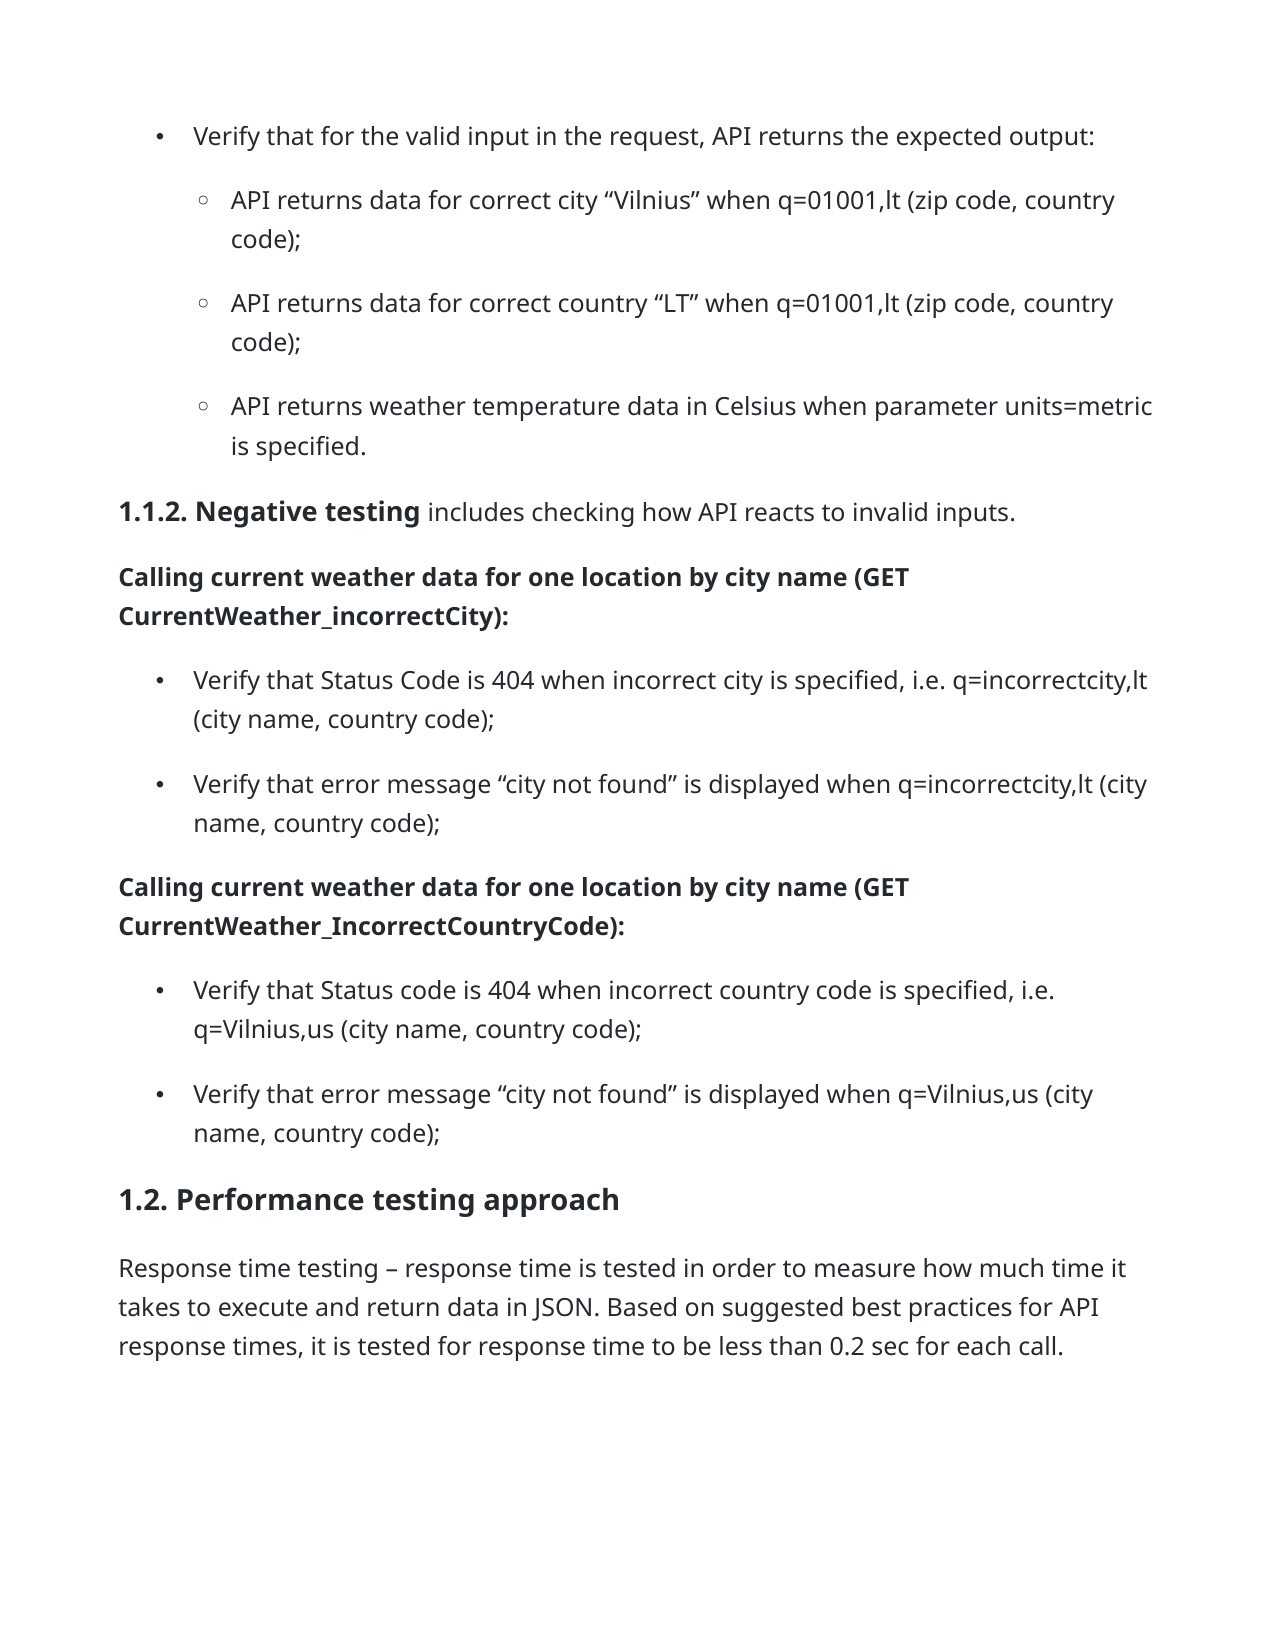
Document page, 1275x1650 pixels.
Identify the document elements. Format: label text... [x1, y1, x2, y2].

list API returns data for correct country “LT” when q=01001,lt (zip code, country code); [193, 286, 1157, 359]
list Verify that Status code is 404 when incorrect country code is specified, i.e. q=Vilnius,us (city name, country code); [156, 973, 1157, 1046]
text 1.1.2. Negative testing includes checking how API reacts to invalid inputs. [118, 492, 1157, 529]
list Verify that for the valid input in the request, API returns the expected output: [156, 118, 1157, 152]
text Calling current weather data for one location by city name (GET CurrentWeather_incorrectCity): [118, 560, 1157, 633]
list Verify that Status Code is 404 when incorrect city is specified, i.e. q=incorrectcity,lt (city name, country code); [156, 663, 1157, 736]
text Response time testing – response time is tested in order to measure how much time it takes to execute and return data in JSON. Based on suggested best practices for API response times, it is tested for response time to be less than 0.2 sec for each call. [118, 1250, 1157, 1363]
text 1.2. Performance testing approach [118, 1180, 1157, 1219]
list API returns weather temperature data in Celsius when parameter units=metric is specified. [193, 389, 1157, 462]
list Verify that error message “city not found” is displayed when q=Vilnius,us (city name, country code); [156, 1076, 1157, 1149]
list Verify that error message “city not found” is displayed when q=incorrectcity,lt (city name, country code); [156, 766, 1157, 839]
list API returns data for correct city “Vilnius” when q=01001,lt (zip code, country code); [193, 182, 1157, 256]
text Calling current weather data for one location by city name (GET CurrentWeather_IncorrectCountryCode): [118, 870, 1157, 943]
